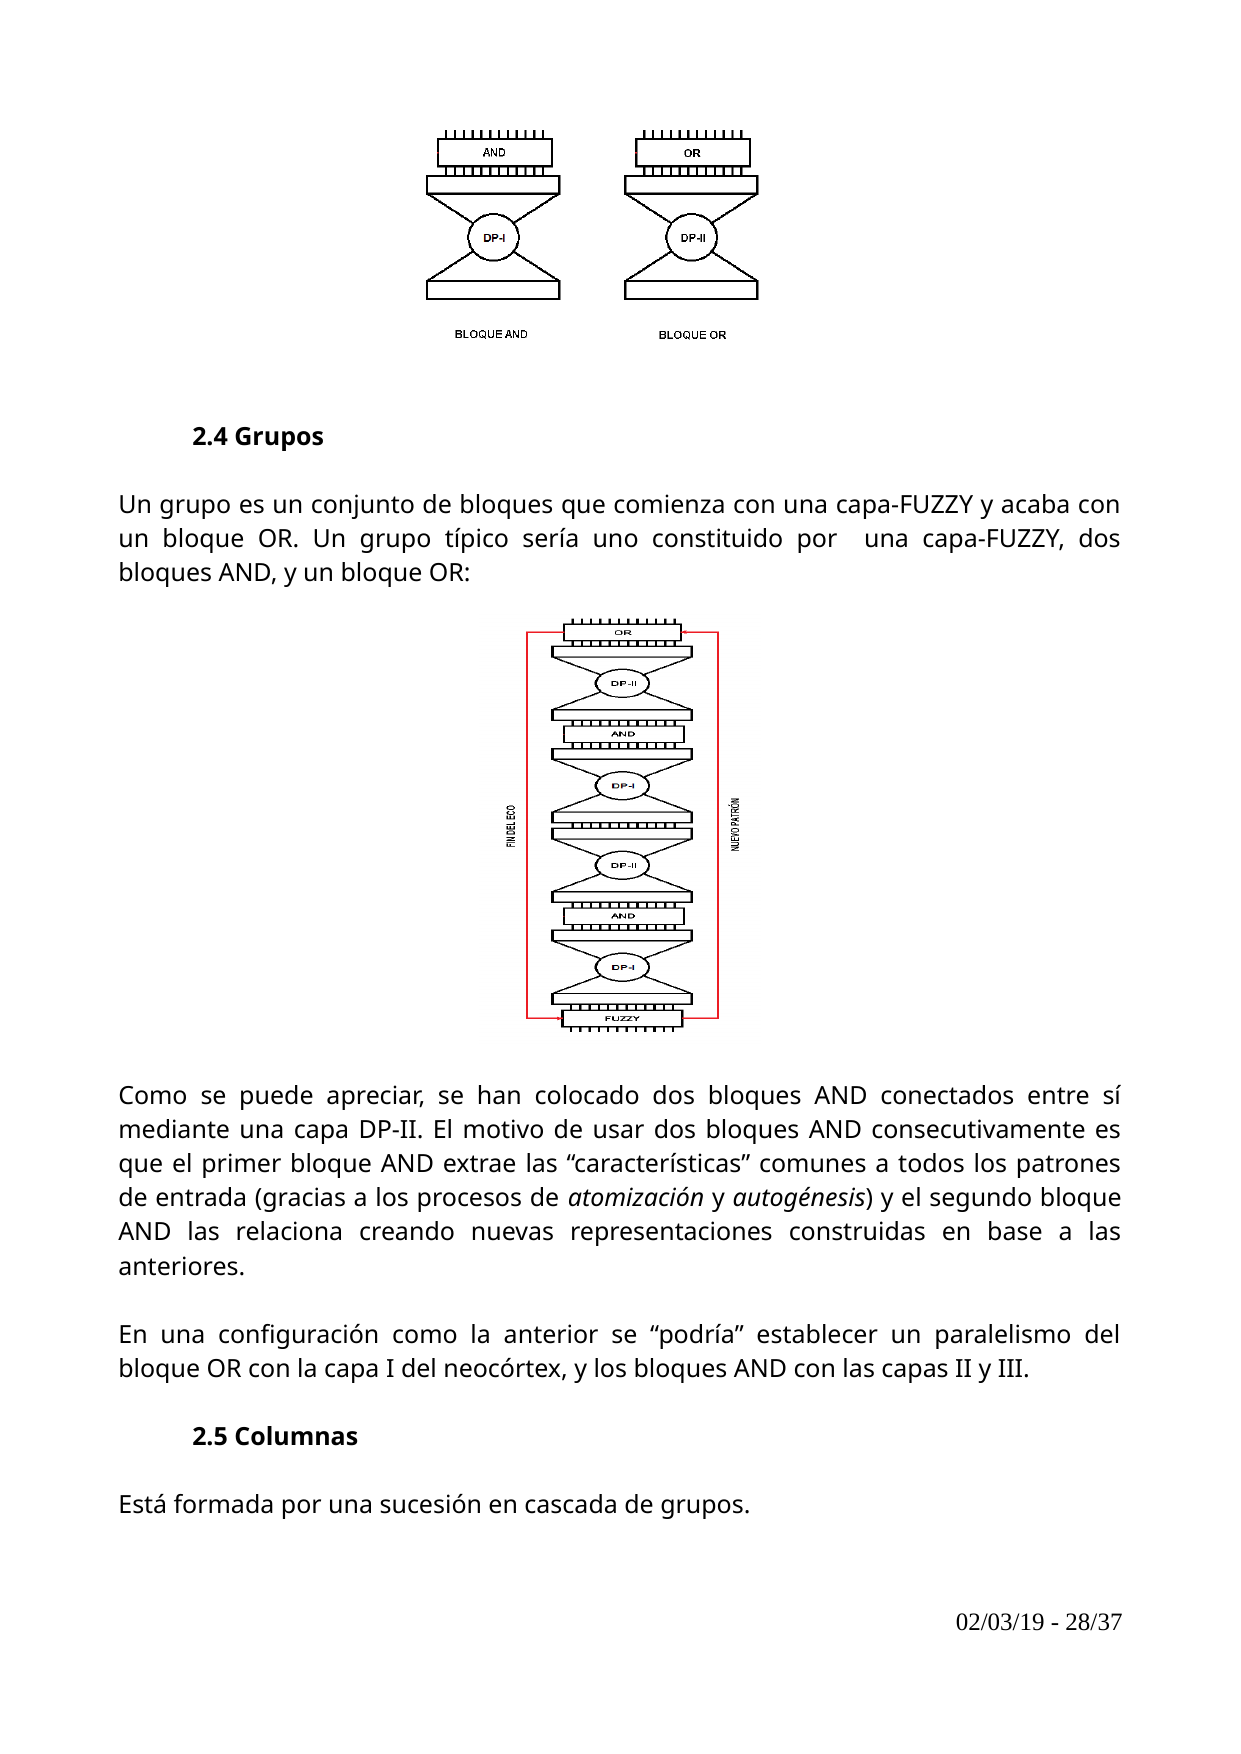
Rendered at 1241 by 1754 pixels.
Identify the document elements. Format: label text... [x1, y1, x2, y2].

text 2.4 Grupos [192, 418, 1122, 452]
picture [479, 611, 762, 1044]
text Está formada por una sucesión en cascada de grupos. [118, 1487, 1122, 1521]
picture [411, 120, 778, 351]
text En una configuración como la anterior se “podría” establecer un paralelismo del bloque OR con la capa I del neocórtex, y los bloques AND con las capas II y III. [118, 1316, 1122, 1384]
text Como se puede apreciar, se han colocado dos bloques AND conectados entre sí mediante una capa DP-II. El motivo de usar dos bloques AND consecutivamente es que el primer bloque AND extrae las “características” comunes a todos los patrones de entrada (gracias a los procesos de atomización y autogénesis) y el segundo bloque AND las relaciona creando nuevas representaciones construidas en base a las anteriores. [118, 1078, 1122, 1282]
text Un grupo es un conjunto de bloques que comienza con una capa-FUZZY y acaba con un bloque OR. Un grupo típico sería uno constituido por una capa-FUZZY, dos bloques AND, y un bloque OR: [118, 486, 1122, 589]
text 2.5 Columnas [192, 1418, 1122, 1452]
